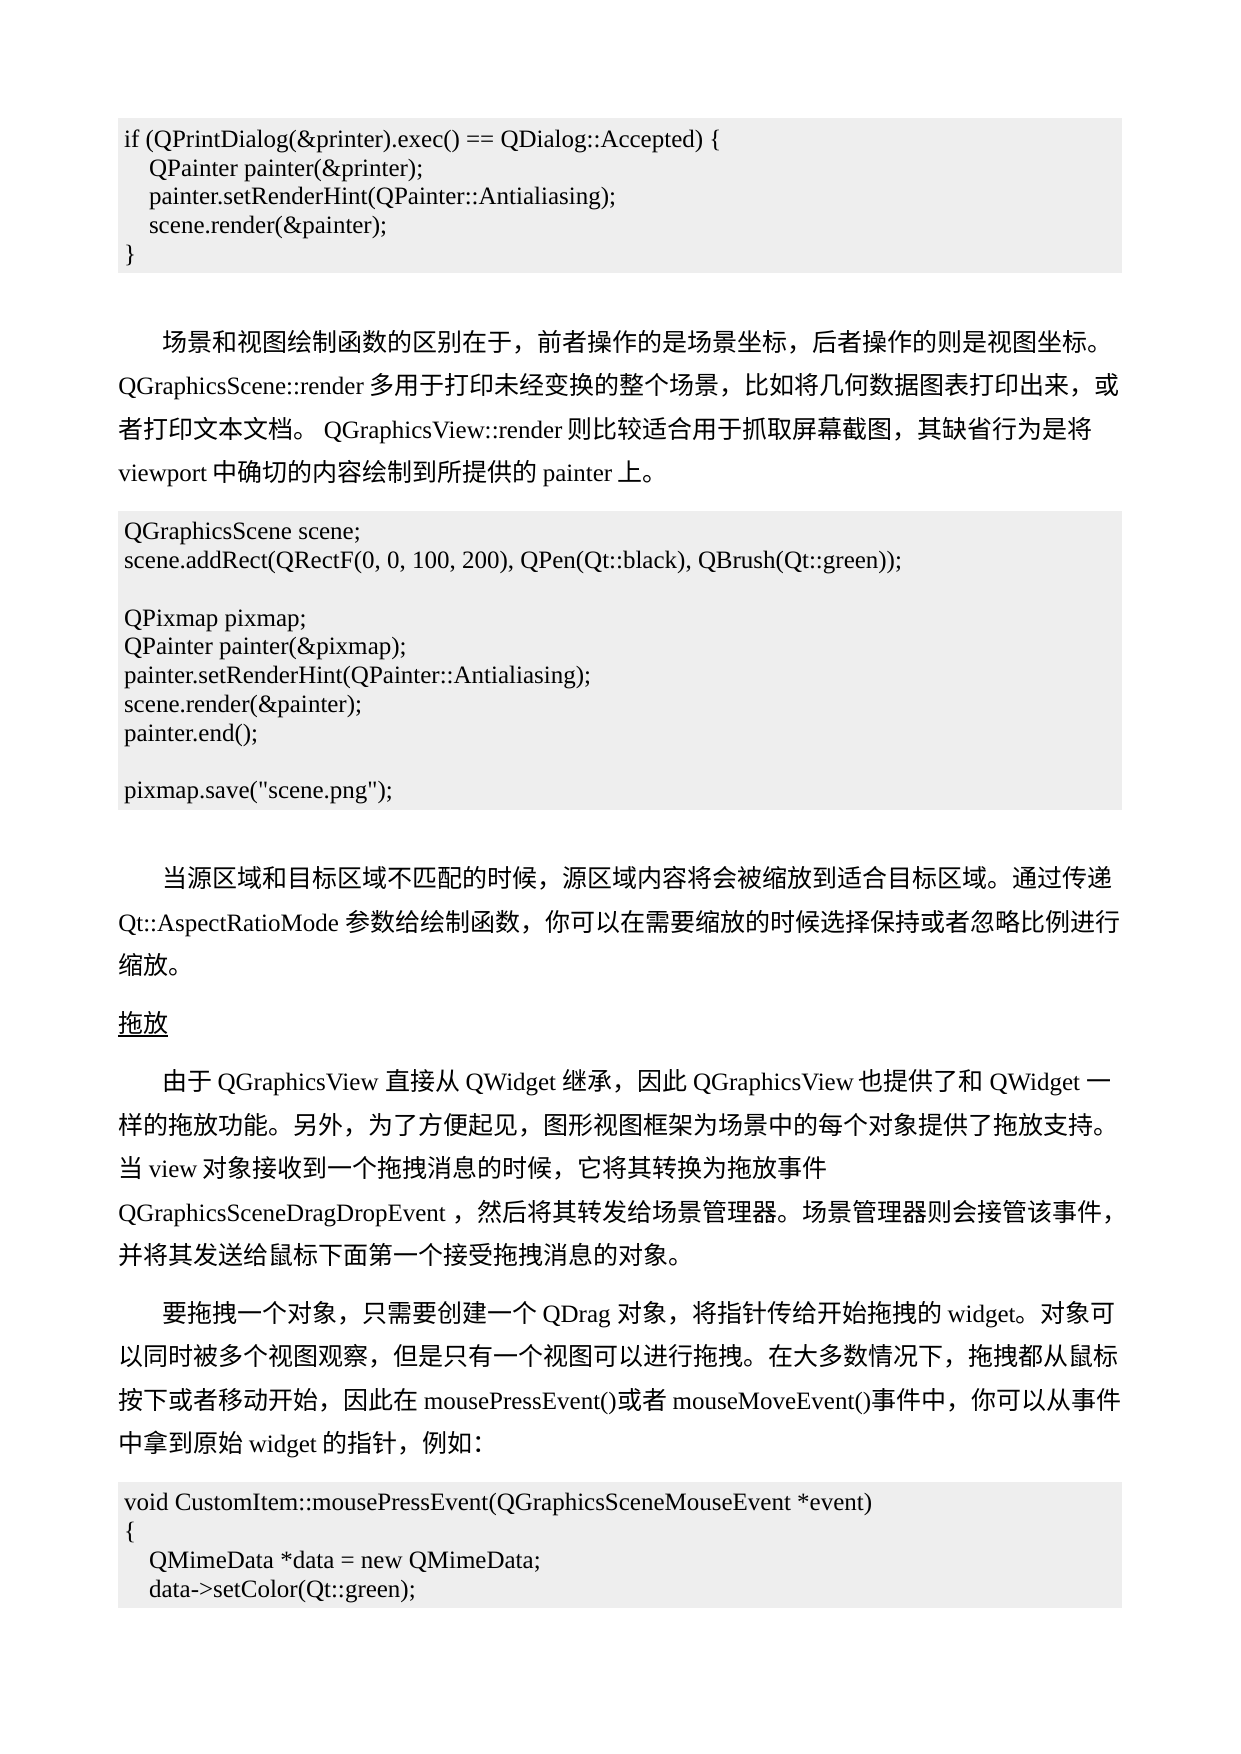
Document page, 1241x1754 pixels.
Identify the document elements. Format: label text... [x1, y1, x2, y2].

table_header void CustomItem::mousePressEvent(QGraphicsSceneMouseEvent *event) { QMimeData *data = new QMimeData; data->setColor(Qt::green); [118, 1482, 1122, 1608]
text 当源区域和目标区域不匹配的时候，源区域内容将会被缩放到适合目标区域。通过传递 Qt::AspectRatioMode 参数给绘制函数，你可以在需要缩放的时候选择保持或者忽略比例进行缩放。 [118, 859, 1122, 982]
text 由于 QGraphicsView 直接从 QWidget 继承，因此 QGraphicsView也提供了和 QWidget 一样的拖放功能。另外，为了方便起见，图形视图框架为场景中的每个对象提供了拖放支持。当 view对象接收到一个拖拽消息的时候，它将其转换为拖放事件QGraphicsSceneDragDropEvent ，然后将其转发给场景管理器。场景管理器则会接管该事件，并将其发送给鼠标下面第一个接受拖拽消息的对象。 [118, 1062, 1122, 1272]
text 要拖拽一个对象，只需要创建一个 QDrag 对象，将指针传给开始拖拽的 widget。对象可以同时被多个视图观察，但是只有一个视图可以进行拖拽。在大多数情况下，拖拽都从鼠标按下或者移动开始，因此在 mousePressEvent()或者 mouseMoveEvent()事件中，你可以从事件中拿到原始 widget的指针，例如： [118, 1293, 1122, 1460]
text 拖放 [118, 1004, 1122, 1040]
table_header QGraphicsScene scene; scene.addRect(QRectF(0, 0, 100, 200), QPen(Qt::black), QBrush(Qt::green)); QPixmap pixmap; QPainter painter(&pixmap); painter.setRenderHint(QPainter::Antialiasing); scene.render(&painter); painter.end(); pixmap.save("scene.png"); [118, 511, 1122, 810]
table_header if (QPrintDialog(&printer).exec() == QDialog::Accepted) { QPainter painter(&printer); painter.setRenderHint(QPainter::Antialiasing); scene.render(&painter); } [118, 118, 1122, 273]
text 场景和视图绘制函数的区别在于，前者操作的是场景坐标，后者操作的则是视图坐标。 QGraphicsScene::render多用于打印未经变换的整个场景，比如将几何数据图表打印出来，或者打印文本文档。 QGraphicsView::render则比较适合用于抓取屏幕截图，其缺省行为是将 viewport中确切的内容绘制到所提供的 painter上。 [118, 322, 1122, 489]
